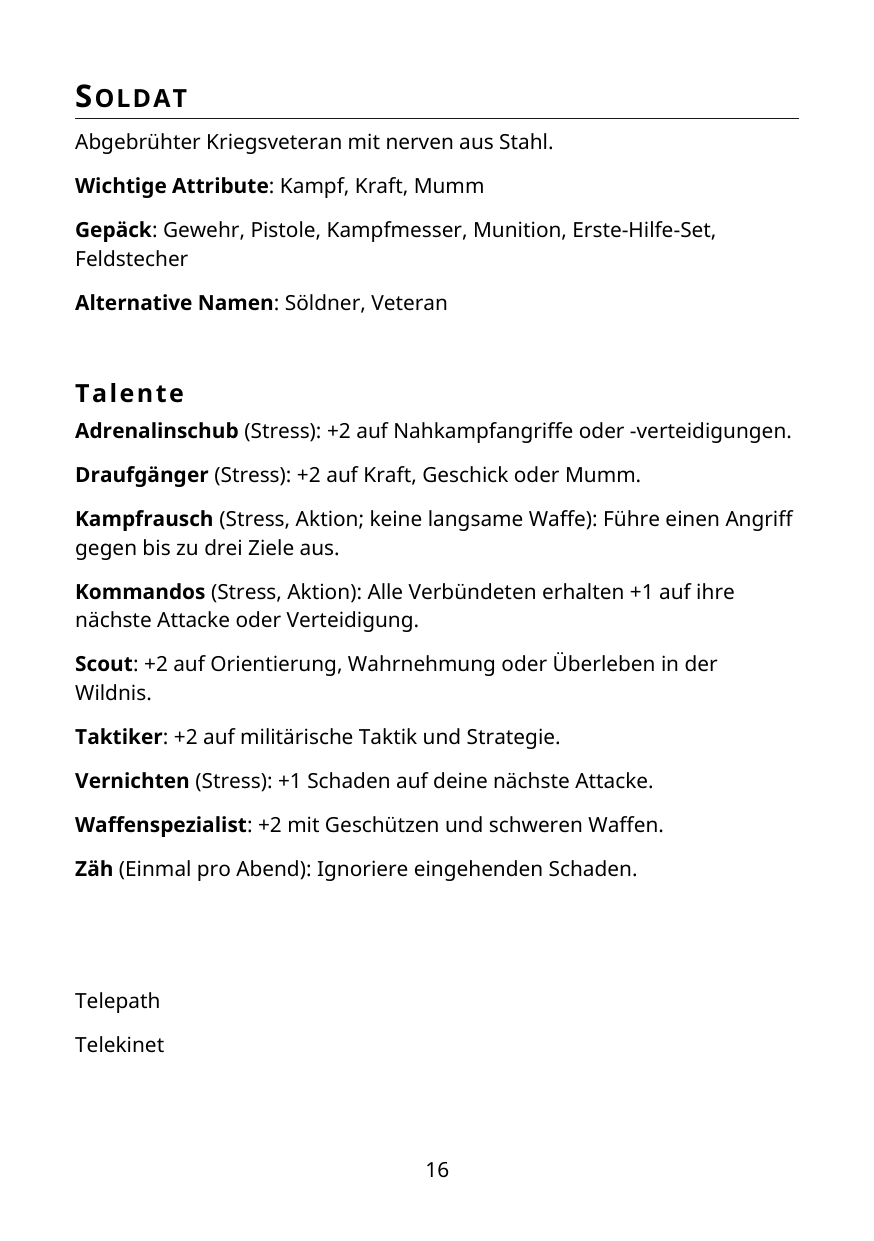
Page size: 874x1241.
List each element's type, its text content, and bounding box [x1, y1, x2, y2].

text Adrenalinschub (Stress): +2 auf Nahkampfangriffe oder -verteidigungen. [75, 416, 799, 445]
subtitle Talente [75, 376, 799, 410]
text Kampfrausch (Stress, Aktion; keine langsame Waffe): Führe einen Angriff gegen bis zu drei Ziele aus. [75, 504, 799, 561]
text Zäh (Einmal pro Abend): Ignoriere eingehenden Schaden. [75, 854, 799, 883]
text Scout: +2 auf Orientierung, Wahrnehmung oder Überleben in der Wildnis. [75, 649, 799, 706]
text Abgebrühter Kriegsveteran mit nerven aus Stahl. [75, 127, 799, 156]
text Vernichten (Stress): +1 Schaden auf deine nächste Attacke. [75, 766, 799, 794]
text Kommandos (Stress, Aktion): Alle Verbündeten erhalten +1 auf ihre nächste Attacke oder Verteidigung. [75, 577, 799, 634]
text Waffenspezialist: +2 mit Geschützen und schweren Waffen. [75, 810, 799, 838]
text Draufgänger (Stress): +2 auf Kraft, Geschick oder Mumm. [75, 460, 799, 489]
text Telekinet [75, 1030, 799, 1059]
text Gepäck: Gewehr, Pistole, Kampfmesser, Munition, Erste-Hilfe-Set, Feldstecher [75, 215, 799, 272]
text Telepath [75, 986, 799, 1015]
text Alternative Namen: Söldner, Veteran [75, 288, 799, 316]
subtitle Soldat [75, 74, 799, 118]
text Taktiker: +2 auf militärische Taktik und Strategie. [75, 722, 799, 750]
text Wichtige Attribute: Kampf, Kraft, Mumm [75, 171, 799, 200]
